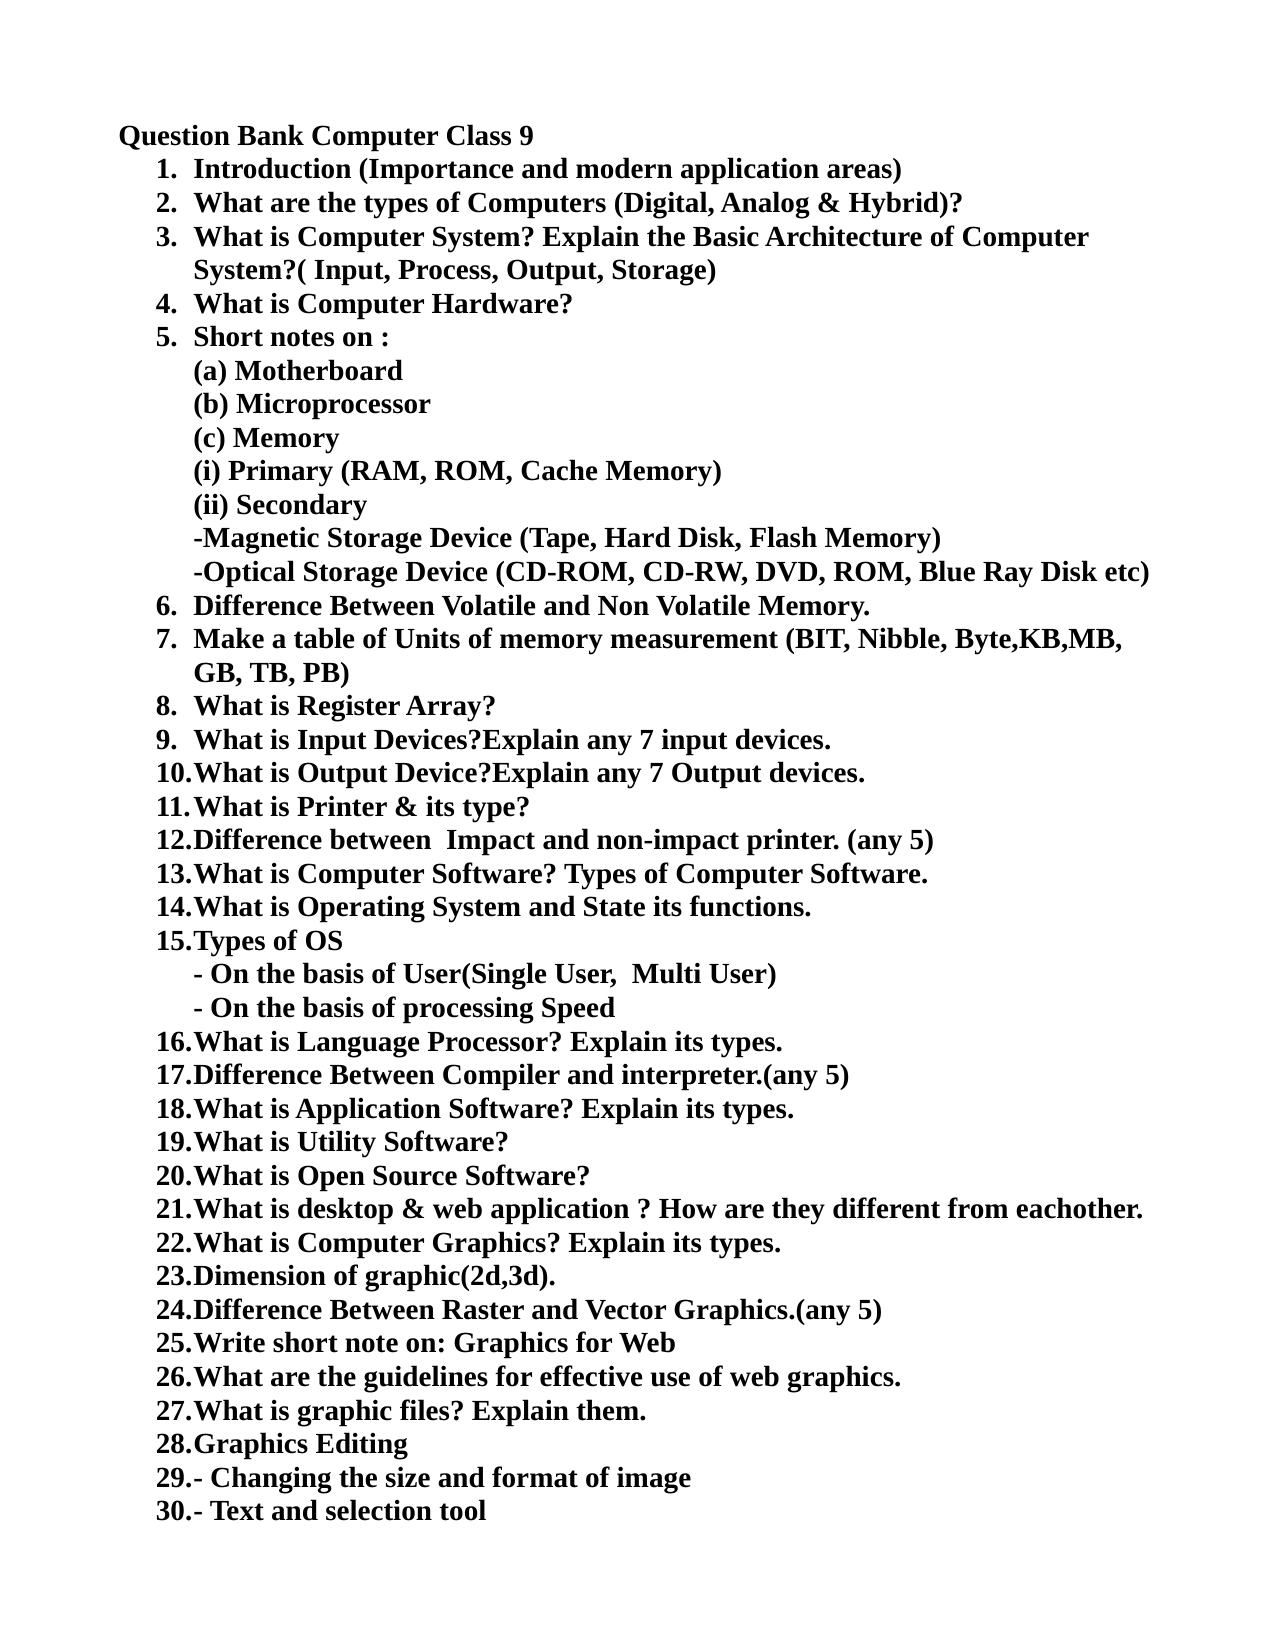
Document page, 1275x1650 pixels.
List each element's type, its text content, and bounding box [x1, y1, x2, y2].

list What is graphic files? Explain them. [156, 1393, 1157, 1426]
list Dimension of graphic(2d,3d). [156, 1258, 1157, 1292]
list - Changing the size and format of image [156, 1460, 1157, 1493]
list Difference Between Raster and Vector Graphics.(any 5) [156, 1292, 1157, 1326]
list (ii) Secondary [156, 487, 1157, 521]
list What is Computer System? Explain the Basic Architecture of Computer System?( Input, Process, Output, Storage) [156, 219, 1157, 286]
list What are the types of Computers (Digital, Analog & Hybrid)? [156, 185, 1157, 219]
list Difference between Impact and non-impact printer. (any 5) [156, 822, 1157, 856]
list What is Open Source Software? [156, 1158, 1157, 1191]
list Write short note on: Graphics for Web [156, 1326, 1157, 1359]
list Short notes on : [156, 319, 1157, 353]
text Question Bank Computer Class 9 [118, 118, 1157, 152]
list What is Computer Hardware? [156, 286, 1157, 319]
list - On the basis of processing Speed [156, 990, 1157, 1024]
list -Magnetic Storage Device (Tape, Hard Disk, Flash Memory) [156, 521, 1157, 554]
list What is Computer Software? Types of Computer Software. [156, 856, 1157, 889]
list (i) Primary (RAM, ROM, Cache Memory) [156, 453, 1157, 487]
list (b) Microprocessor [156, 386, 1157, 420]
list (a) Motherboard [156, 353, 1157, 386]
list Types of OS [156, 923, 1157, 957]
list What is Language Processor? Explain its types. [156, 1024, 1157, 1057]
list Difference Between Compiler and interpreter.(any 5) [156, 1057, 1157, 1091]
list What is Application Software? Explain its types. [156, 1091, 1157, 1124]
list - On the basis of User(Single User, Multi User) [156, 957, 1157, 990]
list Graphics Editing [156, 1426, 1157, 1460]
list What is Computer Graphics? Explain its types. [156, 1225, 1157, 1258]
list Introduction (Importance and modern application areas) [156, 152, 1157, 185]
list (c) Memory [156, 420, 1157, 453]
list What are the guidelines for effective use of web graphics. [156, 1359, 1157, 1393]
list - Text and selection tool [156, 1493, 1157, 1527]
list What is Operating System and State its functions. [156, 889, 1157, 923]
list Difference Between Volatile and Non Volatile Memory. [156, 588, 1157, 621]
list What is Printer & its type? [156, 789, 1157, 822]
list What is Output Device?Explain any 7 Output devices. [156, 755, 1157, 789]
list -Optical Storage Device (CD-ROM, CD-RW, DVD, ROM, Blue Ray Disk etc) [156, 554, 1157, 588]
list Make a table of Units of memory measurement (BIT, Nibble, Byte,KB,MB, GB, TB, PB) [156, 621, 1157, 688]
list What is Register Array? [156, 688, 1157, 722]
list What is Utility Software? [156, 1124, 1157, 1158]
list What is Input Devices?Explain any 7 input devices. [156, 722, 1157, 755]
list What is desktop & web application ? How are they different from eachother. [156, 1191, 1157, 1225]
